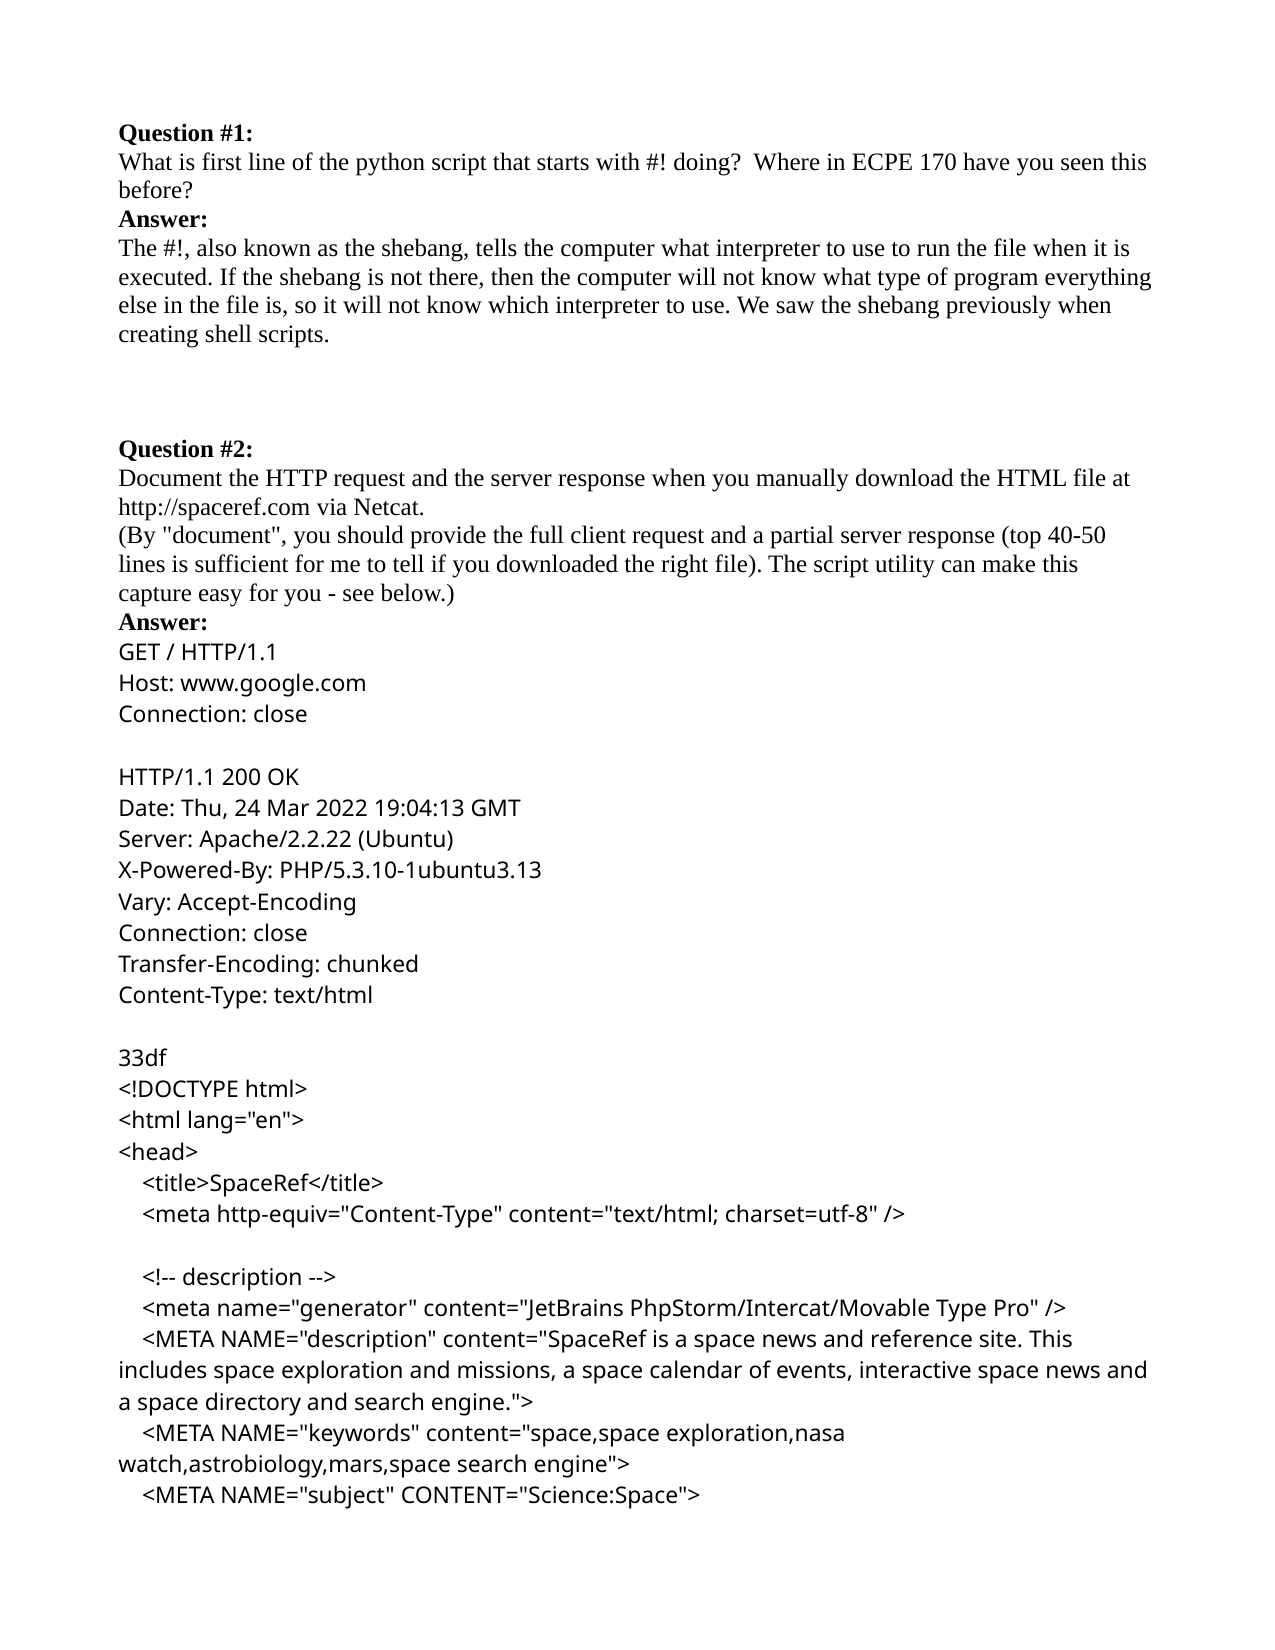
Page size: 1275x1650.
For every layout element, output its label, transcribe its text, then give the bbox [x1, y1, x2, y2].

text <META NAME="keywords" content="space,space exploration,nasa watch,astrobiology,mars,space search engine"> [118, 1417, 1157, 1479]
text <meta http-equiv="Content-Type" content="text/html; charset=utf-8" /> [118, 1198, 1157, 1229]
text X-Powered-By: PHP/5.3.10-1ubuntu3.13 [118, 854, 1157, 886]
text Document the HTTP request and the server response when you manually download the HTML file at http://spaceref.com via Netcat. [118, 463, 1157, 521]
text HTTP/1.1 200 OK [118, 761, 1157, 792]
text Transfer-Encoding: chunked [118, 948, 1157, 979]
text <!DOCTYPE html> [118, 1073, 1157, 1104]
text Host: www.google.com [118, 667, 1157, 698]
text The #!, also known as the shebang, tells the computer what interpreter to use to run the file when it is executed. If the shebang is not there, then the computer will not know what type of program everything else in the file is, so it will not know which interpreter to use. We saw the shebang previously when creating shell scripts. [118, 233, 1157, 348]
text Content-Type: text/html [118, 979, 1157, 1011]
text Question #2: [118, 434, 1157, 463]
text <!-- description --> [118, 1261, 1157, 1292]
text Server: Apache/2.2.22 (Ubuntu) [118, 823, 1157, 854]
text Date: Thu, 24 Mar 2022 19:04:13 GMT [118, 792, 1157, 823]
text <html lang="en"> [118, 1104, 1157, 1136]
text (By "document", you should provide the full client request and a partial server response (top 40-50 lines is sufficient for me to tell if you downloaded the right file). The script utility can make this capture easy for you - see below.) [118, 521, 1157, 607]
text Connection: close [118, 917, 1157, 948]
text Answer: [118, 204, 1157, 233]
text Answer: [118, 607, 1157, 636]
text What is first line of the python script that starts with #! doing? Where in ECPE 170 have you seen this before? [118, 147, 1157, 204]
text <head> [118, 1136, 1157, 1167]
text 33df [118, 1042, 1157, 1073]
text <META NAME="subject" CONTENT="Science:Space"> [118, 1479, 1157, 1511]
text Question #1: [118, 118, 1157, 147]
text Vary: Accept-Encoding [118, 886, 1157, 917]
text Connection: close [118, 698, 1157, 729]
text GET / HTTP/1.1 [118, 636, 1157, 667]
text <title>SpaceRef</title> [118, 1167, 1157, 1198]
text <META NAME="description" content="SpaceRef is a space news and reference site. This includes space exploration and missions, a space calendar of events, interactive space news and a space directory and search engine."> [118, 1323, 1157, 1417]
text <meta name="generator" content="JetBrains PhpStorm/Intercat/Movable Type Pro" /> [118, 1292, 1157, 1323]
